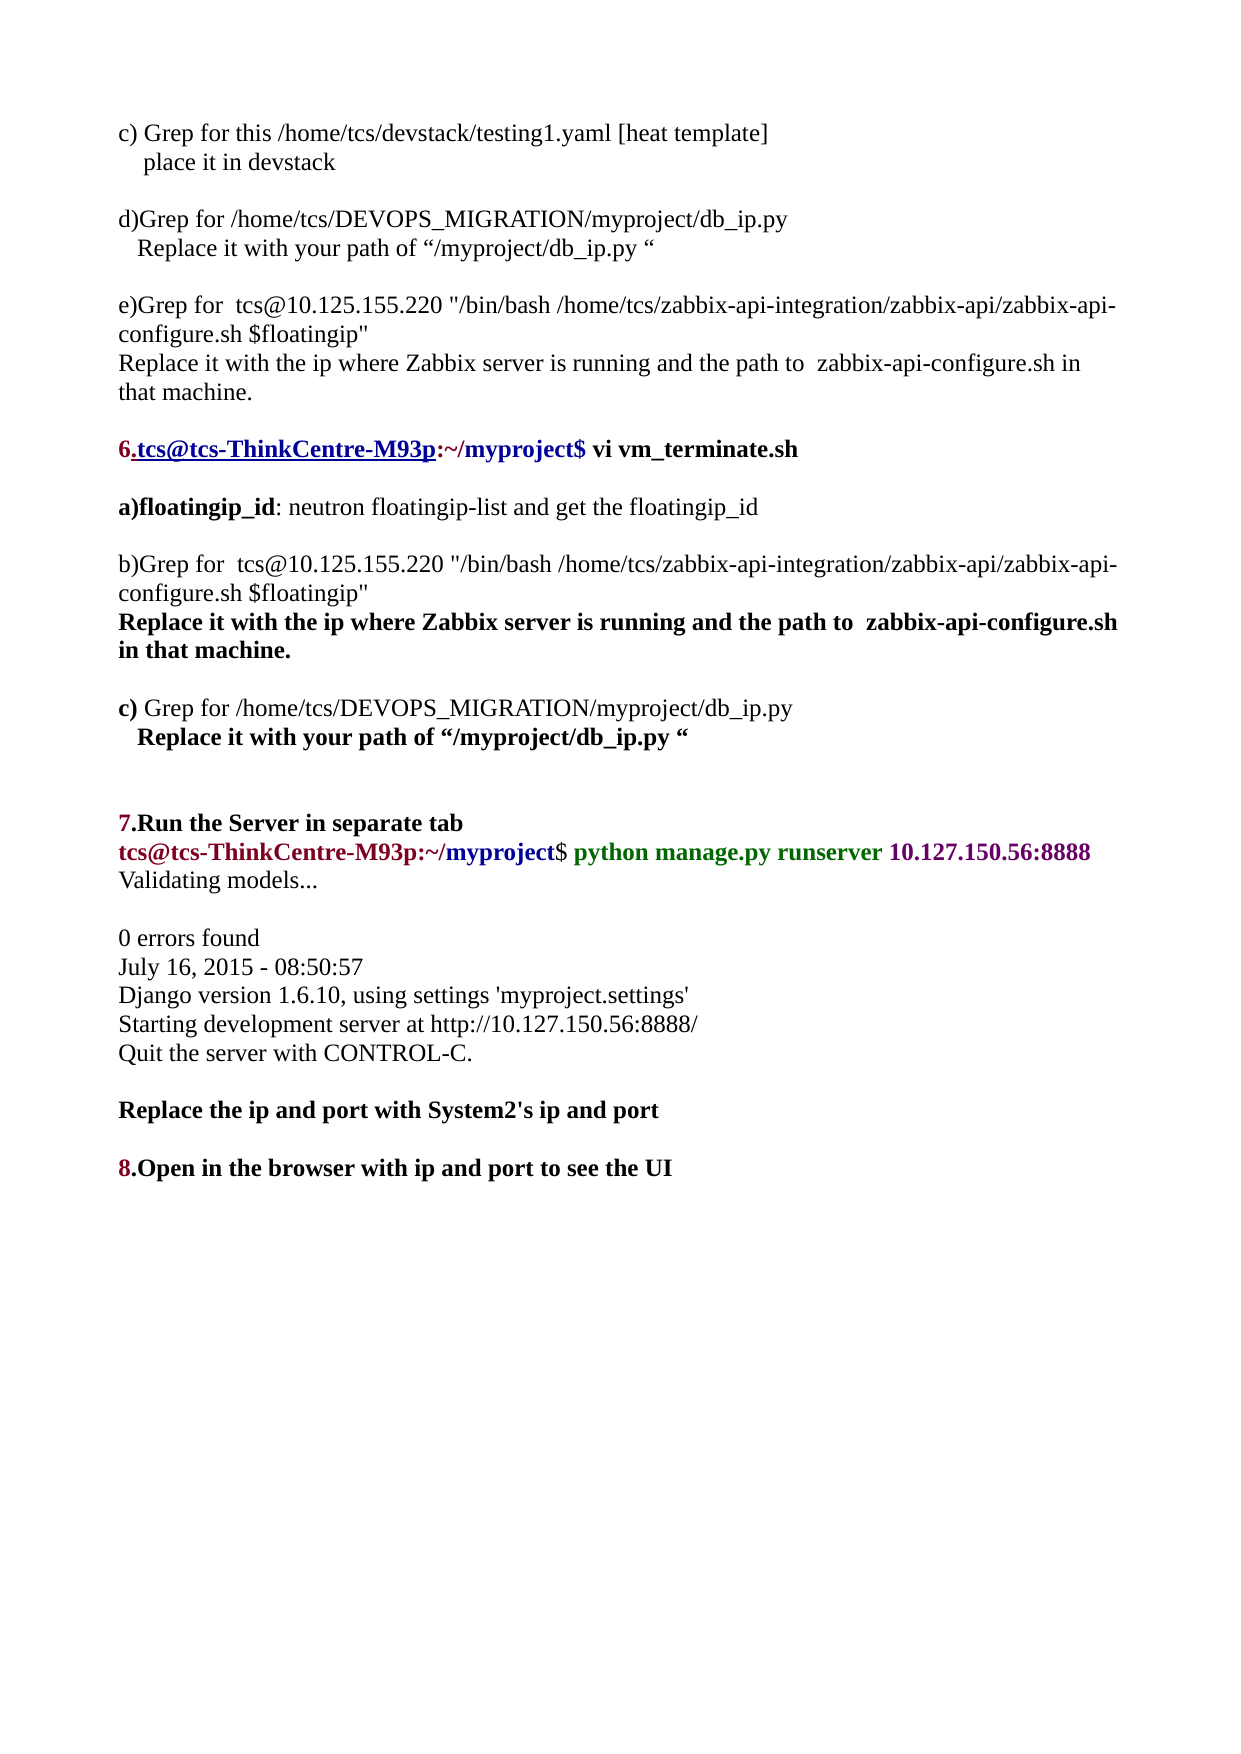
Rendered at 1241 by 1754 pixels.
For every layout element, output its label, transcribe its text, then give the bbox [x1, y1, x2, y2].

text 7.Run the Server in separate tab [118, 808, 1122, 837]
text 0 errors found [118, 923, 1122, 952]
text c) Grep for this /home/tcs/devstack/testing1.yaml [heat template] [118, 118, 1122, 147]
text Validating models... [118, 866, 1122, 894]
text b)Grep for tcs@10.125.155.220 "/bin/bash /home/tcs/zabbix-api-integration/zabbix-api/zabbix-api-configure.sh $floatingip" [118, 549, 1122, 607]
text Replace it with your path of “/myproject/db_ip.py “ [118, 722, 1122, 751]
text Replace it with your path of “/myproject/db_ip.py “ [118, 233, 1122, 262]
text d)Grep for /home/tcs/DEVOPS_MIGRATION/myproject/db_ip.py [118, 204, 1122, 233]
text Django version 1.6.10, using settings 'myproject.settings' [118, 981, 1122, 1009]
text Quit the server with CONTROL-C. [118, 1038, 1122, 1067]
text July 16, 2015 - 08:50:57 [118, 952, 1122, 981]
text 6.tcs@tcs-ThinkCentre-M93p:~/myproject$ vi vm_terminate.sh [118, 434, 1122, 463]
text Replace the ip and port with System2's ip and port [118, 1096, 1122, 1124]
text Replace it with the ip where Zabbix server is running and the path to zabbix-api-configure.sh in that machine. [118, 348, 1122, 406]
text tcs@tcs-ThinkCentre-M93p:~/myproject$ python manage.py runserver 10.127.150.56:8888 [118, 837, 1122, 866]
text 8.Open in the browser with ip and port to see the UI [118, 1153, 1122, 1182]
text Replace it with the ip where Zabbix server is running and the path to zabbix-api-configure.sh in that machine. [118, 607, 1122, 664]
text Starting development server at http://10.127.150.56:8888/ [118, 1009, 1122, 1038]
text c) Grep for /home/tcs/DEVOPS_MIGRATION/myproject/db_ip.py [118, 693, 1122, 722]
text place it in devstack [118, 147, 1122, 176]
text e)Grep for tcs@10.125.155.220 "/bin/bash /home/tcs/zabbix-api-integration/zabbix-api/zabbix-api-configure.sh $floatingip" [118, 291, 1122, 348]
text a)floatingip_id: neutron floatingip-list and get the floatingip_id [118, 492, 1122, 521]
